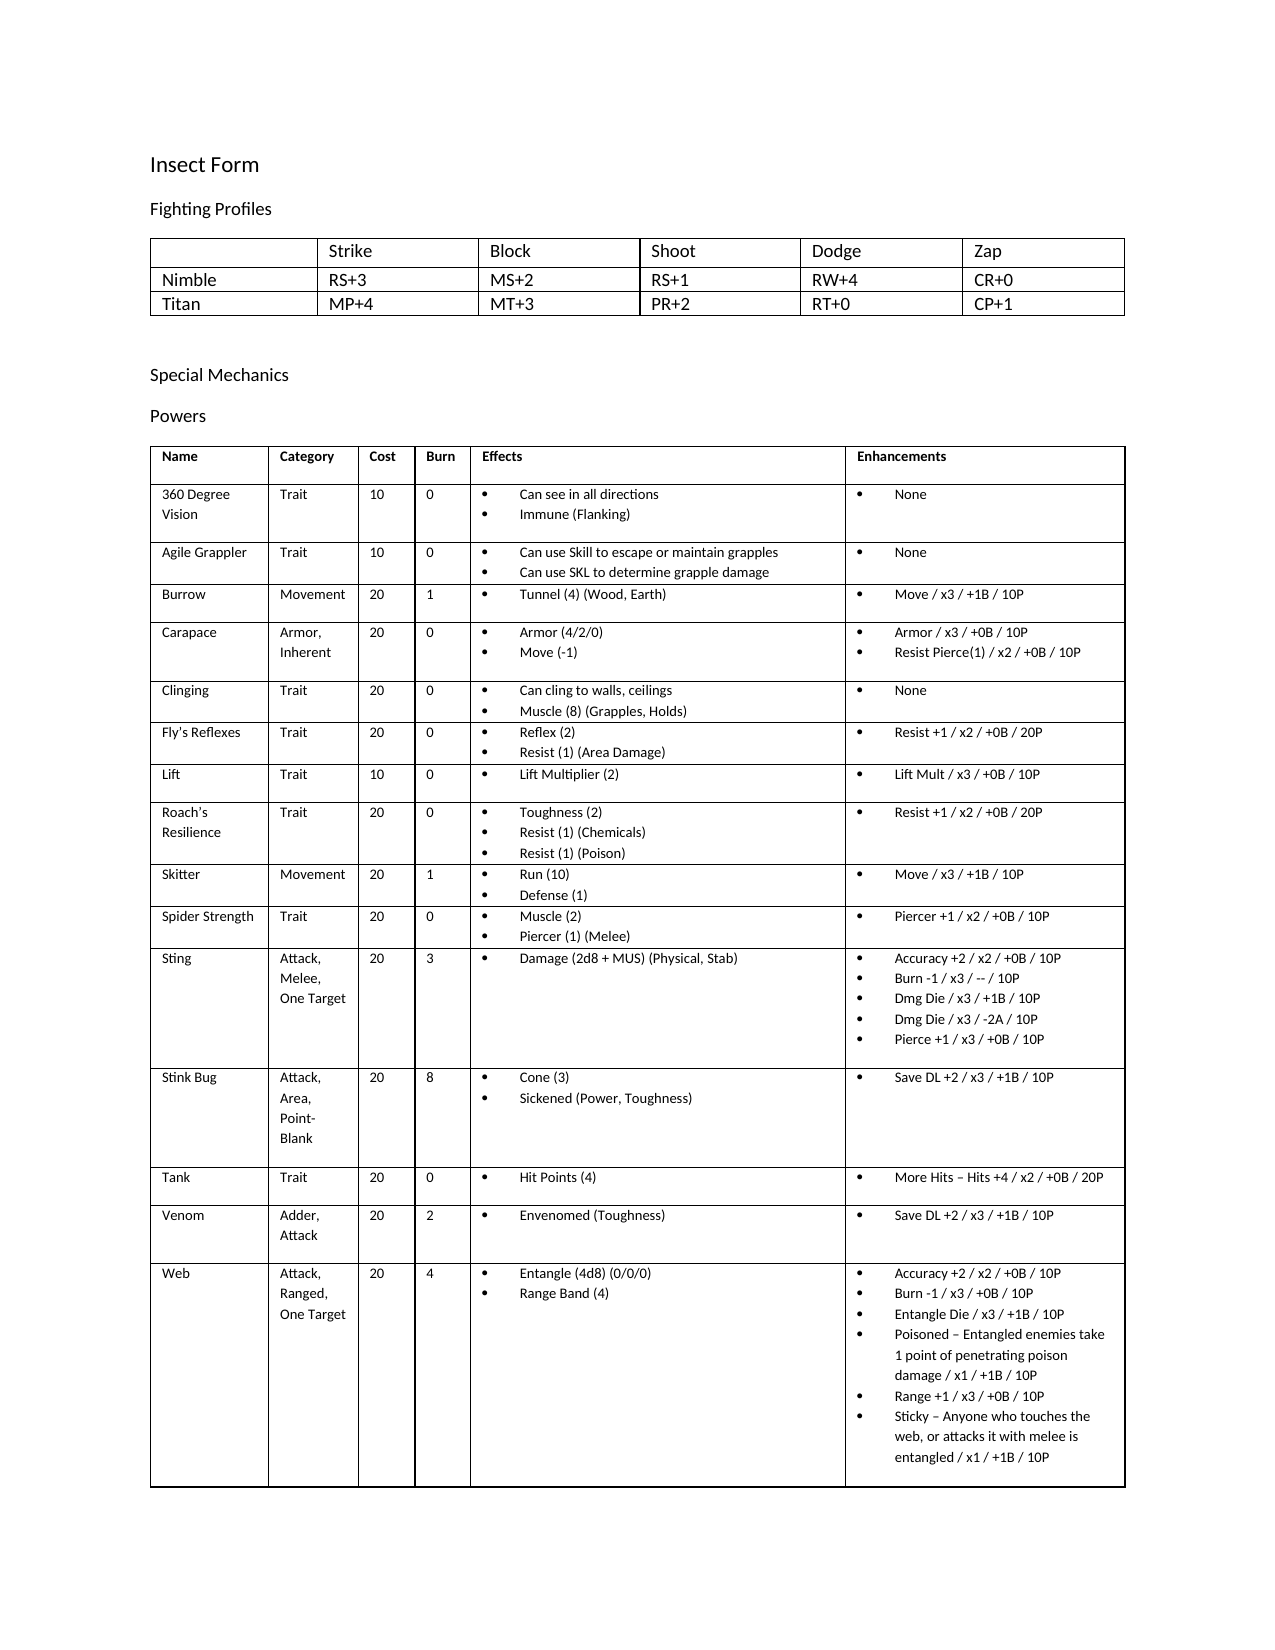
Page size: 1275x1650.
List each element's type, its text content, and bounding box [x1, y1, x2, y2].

table_cell 0 [416, 765, 470, 802]
table_cell 20 [359, 682, 414, 722]
table_cell 4 [416, 1264, 470, 1486]
table_cell CP+1 [963, 292, 1124, 315]
table_cell Hit Points (4) [471, 1168, 845, 1205]
table_cell Toughness (2) Resist (1) (Chemicals) Resist (1) (Poison) [471, 803, 845, 864]
table_cell Armor, Inherent [269, 623, 358, 681]
table_cell MT+3 [479, 292, 639, 315]
table_cell 3 [416, 949, 470, 1067]
table_cell 0 [416, 485, 470, 542]
table_cell MS+2 [479, 268, 639, 291]
table_cell Run (10) Defense (1) [471, 865, 845, 906]
table_cell Can use Skill to escape or maintain grapples Can use SKL to determine grapple damage [471, 543, 845, 584]
table_cell Tank [151, 1168, 268, 1205]
table_cell 0 [416, 723, 470, 764]
table_cell Web [151, 1264, 268, 1486]
table_cell None [846, 543, 1124, 584]
table_cell Can see in all directions Immune (Flanking) [471, 485, 845, 542]
table_cell RW+4 [801, 268, 962, 291]
text Powers [150, 404, 1125, 427]
table_cell Trait [269, 907, 358, 948]
table_cell None [846, 485, 1124, 542]
table_cell 0 [416, 623, 470, 681]
table_cell 20 [359, 949, 414, 1067]
table_cell Cone (3) Sickened (Power, Toughness) [471, 1069, 845, 1167]
table_cell Clinging [151, 682, 268, 722]
table_cell Reflex (2) Resist (1) (Area Damage) [471, 723, 845, 764]
table_cell 0 [416, 682, 470, 722]
table_header Zap [963, 239, 1124, 267]
table_cell Stink Bug [151, 1069, 268, 1167]
table_cell 20 [359, 585, 414, 622]
table_cell Armor (4/2/0) Move (-1) [471, 623, 845, 681]
table_cell Muscle (2) Piercer (1) (Melee) [471, 907, 845, 948]
text Special Mechanics [150, 363, 1125, 386]
table_cell RS+1 [641, 268, 800, 291]
table_cell Trait [269, 723, 358, 764]
table_header Enhancements [846, 447, 1124, 484]
table_cell Armor / x3 / +0B / 10P Resist Pierce(1) / x2 / +0B / 10P [846, 623, 1124, 681]
table_header Cost [359, 447, 414, 484]
table_header [151, 239, 317, 267]
table_cell Trait [269, 1168, 358, 1205]
table_cell Move / x3 / +1B / 10P [846, 585, 1124, 622]
table_cell Roach’s Resilience [151, 803, 268, 864]
table_cell Tunnel (4) (Wood, Earth) [471, 585, 845, 622]
table_cell Spider Strength [151, 907, 268, 948]
table_cell CR+0 [963, 268, 1124, 291]
table_cell Attack, Area, Point-Blank [269, 1069, 358, 1167]
table_cell Trait [269, 543, 358, 584]
table_cell 0 [416, 543, 470, 584]
table_cell More Hits – Hits +4 / x2 / +0B / 20P [846, 1168, 1124, 1205]
table_cell Attack, Melee, One Target [269, 949, 358, 1067]
table_cell 0 [416, 803, 470, 864]
table_cell 20 [359, 1168, 414, 1205]
table_cell Lift [151, 765, 268, 802]
table_cell Resist +1 / x2 / +0B / 20P [846, 723, 1124, 764]
table_cell Entangle (4d8) (0/0/0) Range Band (4) [471, 1264, 845, 1486]
table_cell Piercer +1 / x2 / +0B / 10P [846, 907, 1124, 948]
table_cell 10 [359, 765, 414, 802]
table_cell Agile Grappler [151, 543, 268, 584]
table_cell 0 [416, 907, 470, 948]
table_cell 1 [416, 585, 470, 622]
table_cell PR+2 [641, 292, 800, 315]
table_cell RT+0 [801, 292, 962, 315]
table_cell Trait [269, 682, 358, 722]
table_cell Titan [151, 292, 317, 315]
table_header Name [151, 447, 268, 484]
table_cell 10 [359, 485, 414, 542]
table_cell Sting [151, 949, 268, 1067]
table_header Block [479, 239, 639, 267]
table_cell Movement [269, 585, 358, 622]
table_header Shoot [641, 239, 800, 267]
table_cell Attack, Ranged, One Target [269, 1264, 358, 1486]
table_cell Resist +1 / x2 / +0B / 20P [846, 803, 1124, 864]
table_cell 8 [416, 1069, 470, 1167]
table_cell Adder, Attack [269, 1206, 358, 1263]
table_cell 2 [416, 1206, 470, 1263]
table_cell Nimble [151, 268, 317, 291]
table_cell Move / x3 / +1B / 10P [846, 865, 1124, 906]
table_cell Save DL +2 / x3 / +1B / 10P [846, 1206, 1124, 1263]
table_cell 1 [416, 865, 470, 906]
table_cell Trait [269, 765, 358, 802]
table_header Effects [471, 447, 845, 484]
table_cell Can cling to walls, ceilings Muscle (8) (Grapples, Holds) [471, 682, 845, 722]
table_cell 20 [359, 1264, 414, 1486]
table_cell Envenomed (Toughness) [471, 1206, 845, 1263]
table_header Burn [416, 447, 470, 484]
table_cell None [846, 682, 1124, 722]
table_cell Fly’s Reflexes [151, 723, 268, 764]
table_cell 0 [416, 1168, 470, 1205]
table_cell Trait [269, 803, 358, 864]
table_cell Damage (2d8 + MUS) (Physical, Stab) [471, 949, 845, 1067]
table_cell 360 Degree Vision [151, 485, 268, 542]
table_cell 20 [359, 803, 414, 864]
table_cell Movement [269, 865, 358, 906]
table_cell Accuracy +2 / x2 / +0B / 10P Burn -1 / x3 / -- / 10P Dmg Die / x3 / +1B / 10P Dmg Die / x3 / -2A / 10P Pierce +1 / x3 / +0B / 10P [846, 949, 1124, 1067]
table_cell Skitter [151, 865, 268, 906]
table_cell 20 [359, 1069, 414, 1167]
table_cell Venom [151, 1206, 268, 1263]
table_header Dodge [801, 239, 962, 267]
table_cell 20 [359, 865, 414, 906]
text Fighting Profiles [150, 197, 1125, 220]
table_cell 20 [359, 1206, 414, 1263]
table_cell 20 [359, 623, 414, 681]
table_cell Lift Multiplier (2) [471, 765, 845, 802]
table_cell RS+3 [318, 268, 478, 291]
table_cell 20 [359, 723, 414, 764]
table_cell Carapace [151, 623, 268, 681]
table_cell Burrow [151, 585, 268, 622]
table_cell Accuracy +2 / x2 / +0B / 10P Burn -1 / x3 / +0B / 10P Entangle Die / x3 / +1B / 10P Poisoned – Entangled enemies take 1 point of penetrating poison damage / x1 / +1B / 10P Range +1 / x3 / +0B / 10P Sticky – Anyone who touches the web, or attacks it with melee is entangled / x1 / +1B / 10P [846, 1264, 1124, 1486]
table_header Strike [318, 239, 478, 267]
table_cell MP+4 [318, 292, 478, 315]
table_cell Lift Mult / x3 / +0B / 10P [846, 765, 1124, 802]
table_cell 10 [359, 543, 414, 584]
table_cell Trait [269, 485, 358, 542]
table_cell 20 [359, 907, 414, 948]
table_header Category [269, 447, 358, 484]
text Insect Form [150, 150, 1125, 178]
table_cell Save DL +2 / x3 / +1B / 10P [846, 1069, 1124, 1167]
